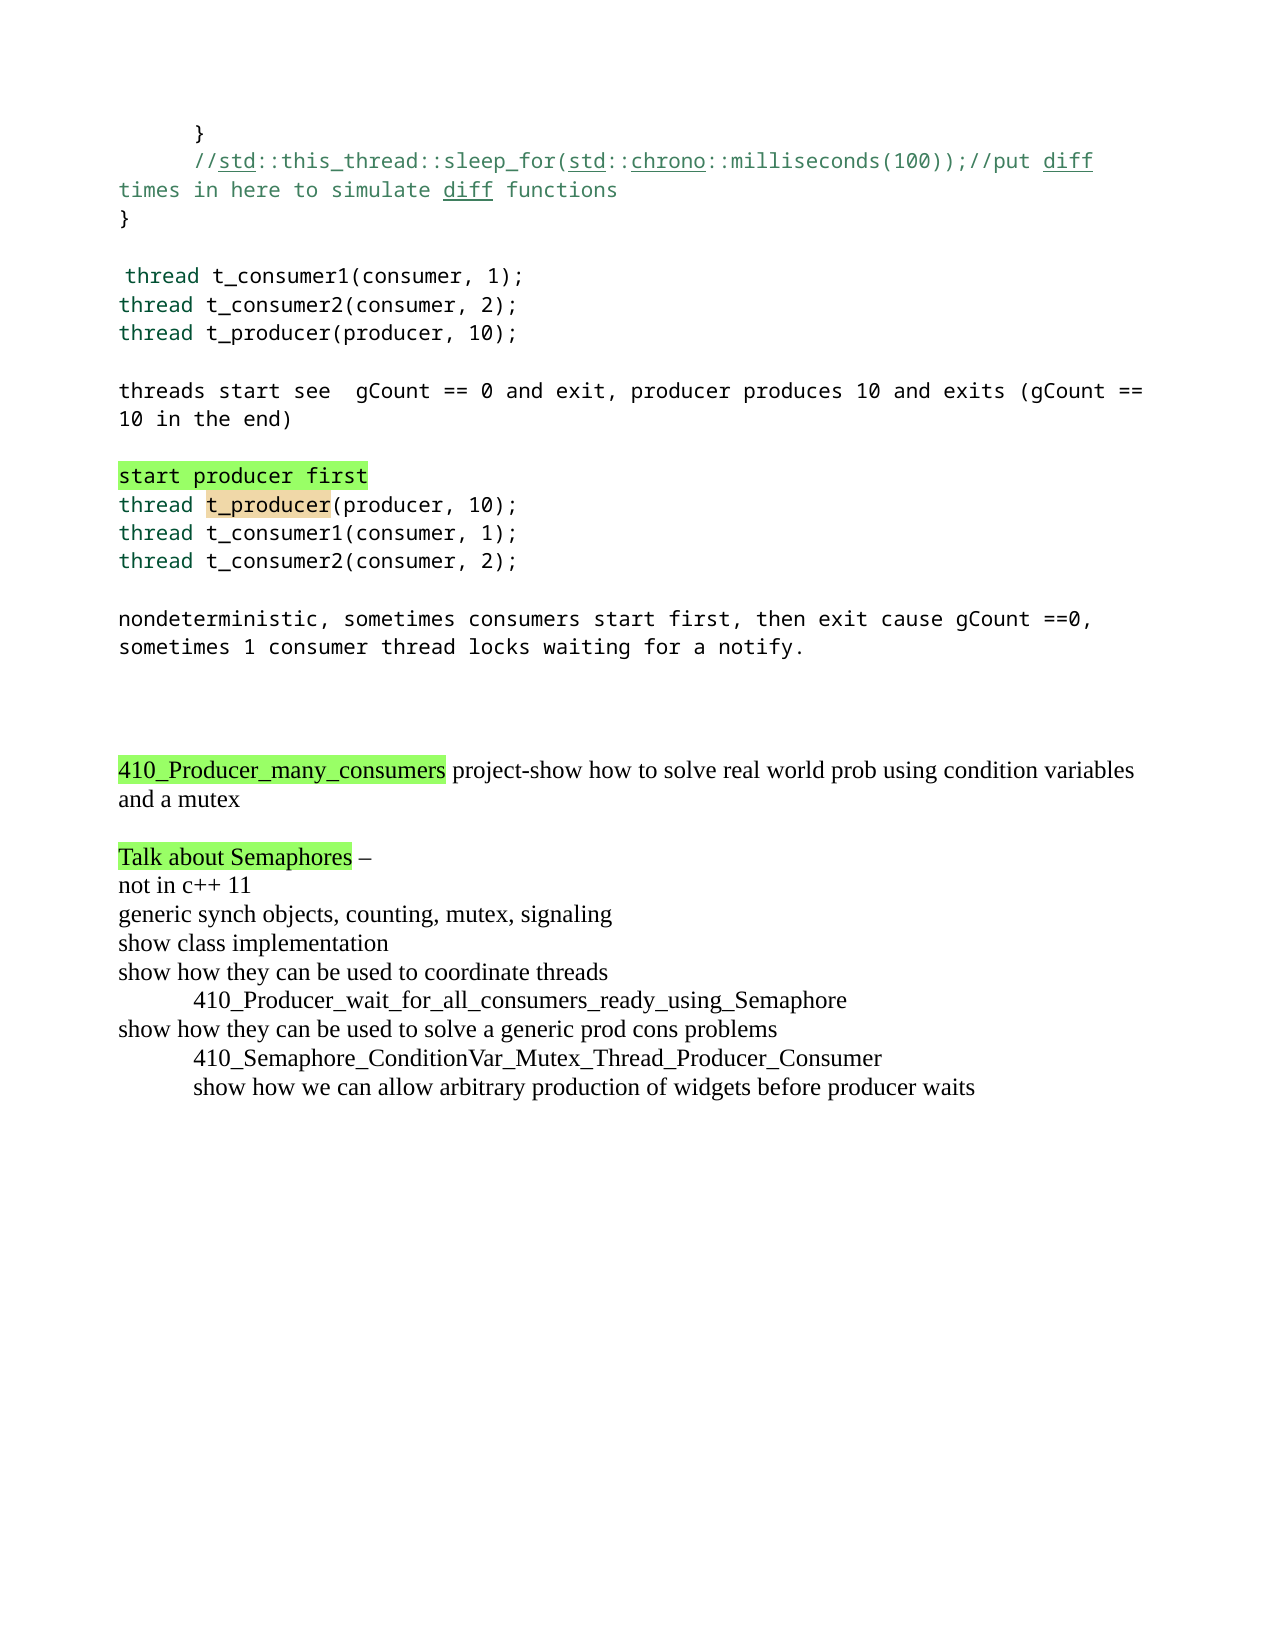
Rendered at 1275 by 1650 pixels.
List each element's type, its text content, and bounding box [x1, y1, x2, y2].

text thread t_producer(producer, 10); [118, 318, 1157, 347]
text //std::this_thread::sleep_for(std::chrono::milliseconds(100));//put diff times in here to simulate diff functions [118, 147, 1157, 203]
text thread t_consumer2(consumer, 2); [118, 290, 1157, 318]
text } [118, 203, 1157, 232]
text show how we can allow arbitrary production of widgets before producer waits [118, 1072, 1157, 1100]
text thread t_consumer2(consumer, 2); [118, 547, 1157, 575]
text threads start see gCount == 0 and exit, producer produces 10 and exits (gCount == 10 in the end) [118, 376, 1157, 433]
text 410_Semaphore_ConditionVar_Mutex_Thread_Producer_Consumer [118, 1043, 1157, 1072]
text thread t_consumer1(consumer, 1); [118, 261, 1157, 290]
text show class implementation [118, 928, 1157, 957]
text show how they can be used to coordinate threads 410_Producer_wait_for_all_consumers_ready_using_Semaphore [118, 957, 1157, 1014]
text start producer first [118, 461, 1157, 490]
text generic synch objects, counting, mutex, signaling [118, 899, 1157, 928]
text show how they can be used to solve a generic prod cons problems [118, 1014, 1157, 1043]
text nondeterministic, sometimes consumers start first, then exit cause gCount ==0, sometimes 1 consumer thread locks waiting for a notify. [118, 604, 1157, 661]
text } [118, 118, 1157, 147]
text not in c++ 11 [118, 870, 1157, 899]
text thread t_consumer1(consumer, 1); [118, 518, 1157, 547]
text thread t_producer(producer, 10); [118, 490, 1157, 518]
text 410_Producer_many_consumers project-show how to solve real world prob using condition variables and a mutex [118, 755, 1157, 813]
text Talk about Semaphores – [118, 842, 1157, 870]
